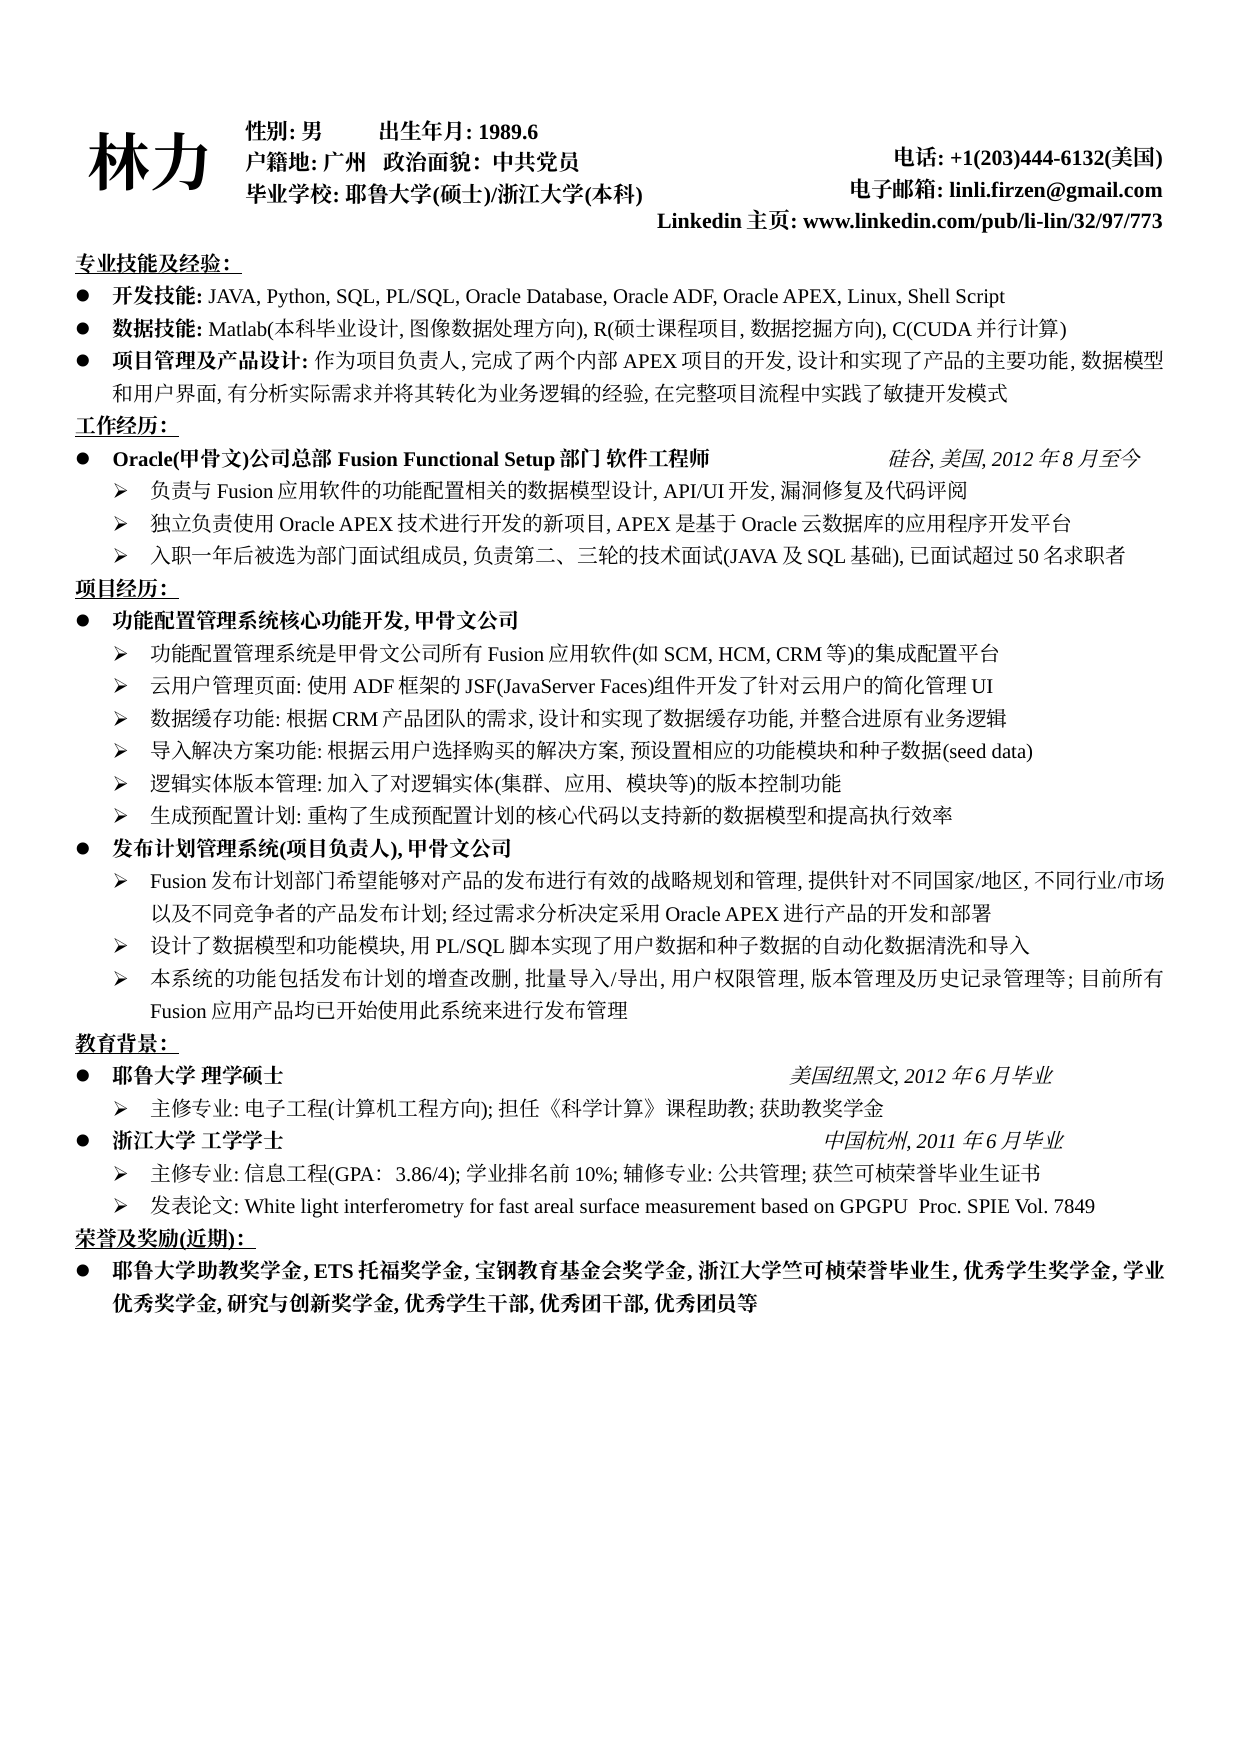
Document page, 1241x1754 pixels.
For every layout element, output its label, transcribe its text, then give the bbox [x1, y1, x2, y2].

list 云用户管理页面: 使用ADF框架的JSF(JavaServer Faces)组件开发了针对云用户的简化管理UI [112, 668, 1165, 701]
list 导入解决方案功能: 根据云用户选择购买的解决方案, 预设置相应的功能模块和种子数据(seed data) [112, 733, 1165, 766]
list 设计了数据模型和功能模块, 用PL/SQL脚本实现了用户数据和种子数据的自动化数据清洗和导入 [112, 928, 1165, 961]
list 负责与Fusion应用软件的功能配置相关的数据模型设计, API/UI开发, 漏洞修复及代码评阅 [112, 473, 1165, 506]
list Fusion发布计划部门希望能够对产品的发布进行有效的战略规划和管理, 提供针对不同国家/地区, 不同行业/市场以及不同竞争者的产品发布计划; 经过需求分析决定采用Oracle APEX进行产品的开发和部署 [112, 863, 1165, 928]
list 数据技能: Matlab(本科毕业设计, 图像数据处理方向), R(硕士课程项目, 数据挖掘方向), C(CUDA并行计算) [75, 311, 1165, 343]
list 独立负责使用Oracle APEX技术进行开发的新项目, APEX是基于Oracle云数据库的应用程序开发平台 [112, 506, 1165, 538]
list 发布计划管理系统(项目负责人), 甲骨文公司 [75, 831, 1165, 863]
list 逻辑实体版本管理: 加入了对逻辑实体(集群、应用、模块等)的版本控制功能 [112, 766, 1165, 798]
list 耶鲁大学助教奖学金, ETS托福奖学金, 宝钢教育基金会奖学金, 浙江大学竺可桢荣誉毕业生, 优秀学生奖学金, 学业优秀奖学金, 研究与创新奖学金, 优秀学生干部, 优秀团干部, 优秀团员等 [75, 1253, 1165, 1318]
list 耶鲁大学 理学硕士 美国纽黑文, 2012年6月毕业 [75, 1058, 1165, 1091]
text 教育背景： [75, 1026, 1165, 1058]
text 项目经历： [75, 571, 1165, 603]
list 功能配置管理系统核心功能开发, 甲骨文公司 [75, 603, 1165, 636]
list 主修专业: 信息工程(GPA：3.86/4); 学业排名前10%; 辅修专业: 公共管理; 获竺可桢荣誉毕业生证书 [112, 1156, 1165, 1188]
list 开发技能: JAVA, Python, SQL, PL/SQL, Oracle Database, Oracle ADF, Oracle APEX, Linux, Shell Script [75, 278, 1165, 311]
list 项目管理及产品设计: 作为项目负责人, 完成了两个内部APEX项目的开发, 设计和实现了产品的主要功能, 数据模型和用户界面, 有分析实际需求并将其转化为业务逻辑的经验, 在完整项目流程中实践了敏捷开发模式 [75, 343, 1165, 408]
list 生成预配置计划: 重构了生成预配置计划的核心代码以支持新的数据模型和提高执行效率 [112, 798, 1165, 831]
list 发表论文: White light interferometry for fast areal surface measurement based on GPGPU Proc. SPIE Vol. 7849 [112, 1188, 1165, 1221]
list 浙江大学 工学学士 中国杭州, 2011年6月毕业 [75, 1123, 1165, 1156]
text 荣誉及奖励(近期)： [75, 1221, 1165, 1253]
list 数据缓存功能: 根据CRM产品团队的需求, 设计和实现了数据缓存功能, 并整合进原有业务逻辑 [112, 701, 1165, 733]
list Oracle(甲骨文)公司总部 Fusion Functional Setup部门 软件工程师 硅谷, 美国, 2012年8月至今 [75, 441, 1165, 473]
text 专业技能及经验： [75, 246, 1165, 278]
list 功能配置管理系统是甲骨文公司所有Fusion应用软件(如SCM, HCM, CRM等)的集成配置平台 [112, 636, 1165, 668]
list 主修专业: 电子工程(计算机工程方向); 担任《科学计算》课程助教; 获助教奖学金 [112, 1091, 1165, 1123]
text 工作经历： [75, 408, 1165, 441]
list 本系统的功能包括发布计划的增查改删, 批量导入/导出, 用户权限管理, 版本管理及历史记录管理等; 目前所有Fusion应用产品均已开始使用此系统来进行发布管理 [112, 961, 1165, 1026]
list 入职一年后被选为部门面试组成员, 负责第二、三轮的技术面试(JAVA及SQL基础), 已面试超过50名求职者 [112, 538, 1165, 571]
